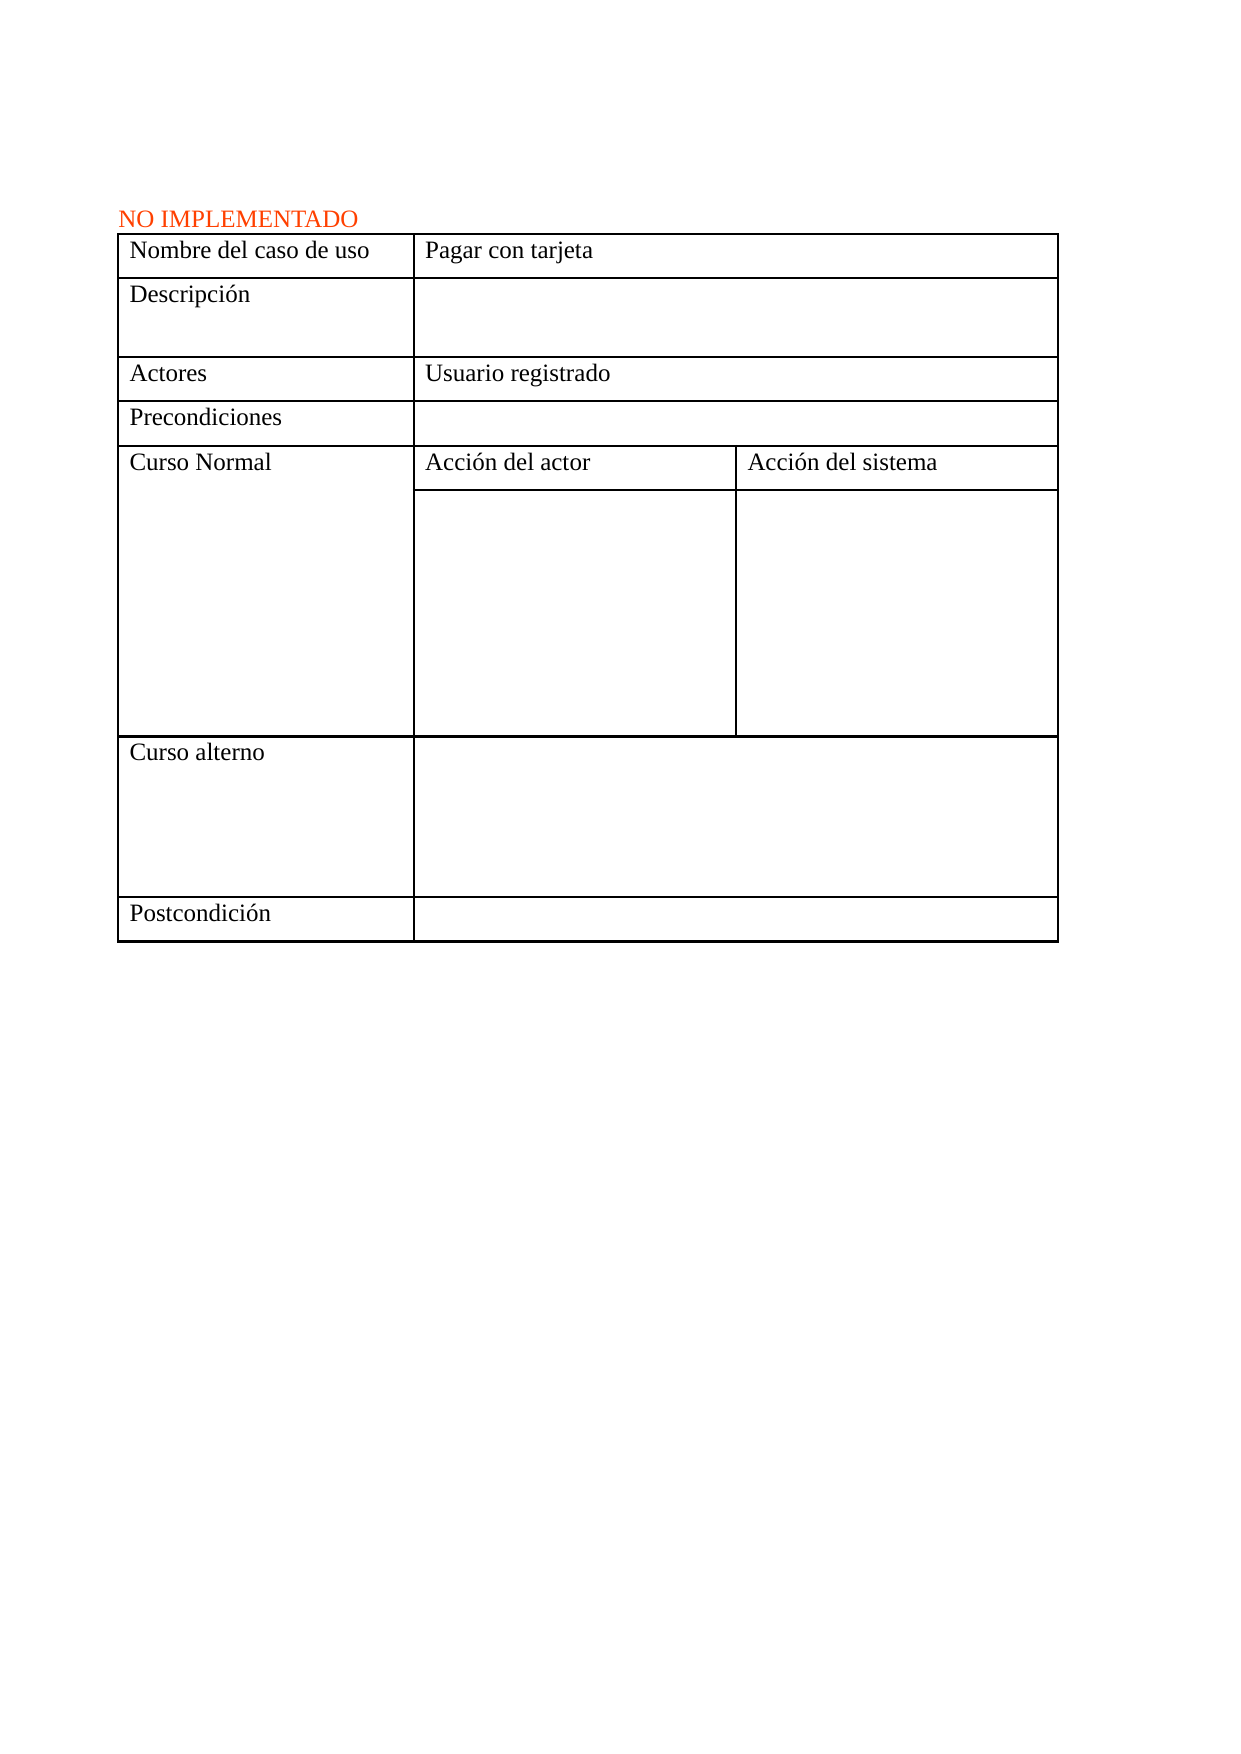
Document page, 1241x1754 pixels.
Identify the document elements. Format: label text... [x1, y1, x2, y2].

table_cell Descripción [119, 279, 413, 356]
table_cell [415, 279, 1057, 356]
table_cell Acción del sistema [737, 447, 1057, 488]
table_cell [415, 738, 1057, 896]
table_cell [737, 491, 1057, 735]
table_header Nombre del caso de uso [119, 235, 413, 277]
table_cell Acción del actor [415, 447, 735, 488]
table_cell Actores [119, 358, 413, 400]
table_cell [415, 898, 1057, 940]
table_cell Curso alterno [119, 738, 413, 896]
text NO IMPLEMENTADO [118, 204, 1122, 233]
table_cell Usuario registrado [415, 358, 1057, 400]
table_cell Postcondición [119, 898, 413, 940]
table_cell Curso Normal [119, 447, 413, 735]
table_cell [415, 491, 735, 735]
table_cell Precondiciones [119, 402, 413, 445]
table_header Pagar con tarjeta [415, 235, 1057, 277]
table_cell [415, 402, 1057, 445]
